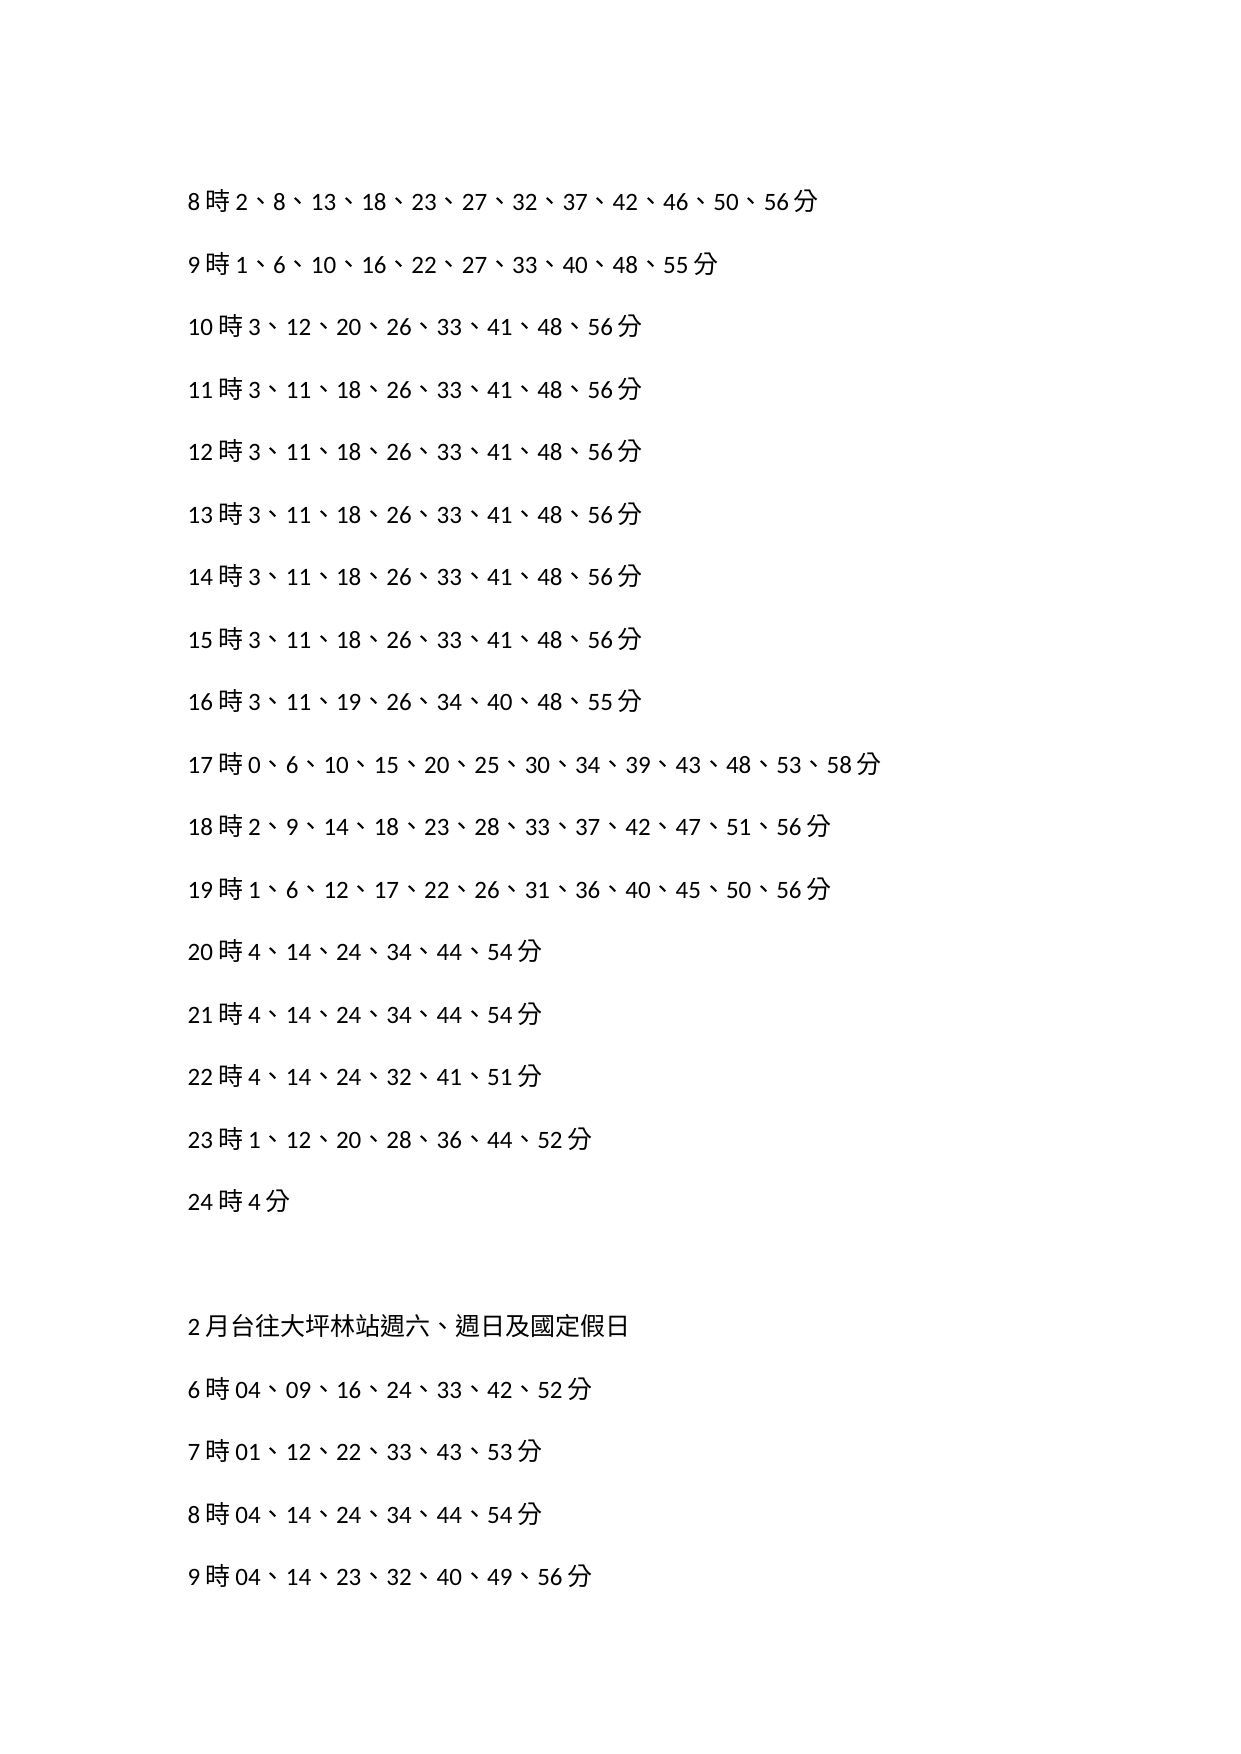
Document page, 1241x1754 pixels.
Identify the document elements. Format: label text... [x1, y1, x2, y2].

text 19時1、6、12、17、22、26、31、36、40、45、50、56分 [187, 846, 1053, 908]
text 12時3、11、18、26、33、41、48、56分 [187, 408, 1053, 471]
text 8時2、8、13、18、23、27、32、37、42、46、50、56分 [187, 158, 1053, 221]
text 9時1、6、10、16、22、27、33、40、48、55分 [187, 221, 1053, 283]
text 17時0、6、10、15、20、25、30、34、39、43、48、53、58分 [187, 721, 1053, 783]
text 7時01、12、22、33、43、53分 [187, 1408, 1053, 1471]
text 8時04、14、24、34、44、54分 [187, 1471, 1053, 1533]
text 23時1、12、20、28、36、44、52分 [187, 1096, 1053, 1158]
text 2月台往大坪林站週六、週日及國定假日 [187, 1283, 1053, 1346]
text 6時04、09、16、24、33、42、52分 [187, 1346, 1053, 1408]
text 15時3、11、18、26、33、41、48、56分 [187, 596, 1053, 658]
text 24時4分 [187, 1158, 1053, 1221]
text 14時3、11、18、26、33、41、48、56分 [187, 533, 1053, 596]
text 9時04、14、23、32、40、49、56分 [187, 1533, 1053, 1596]
text 20時4、14、24、34、44、54分 [187, 908, 1053, 971]
text 11時3、11、18、26、33、41、48、56分 [187, 346, 1053, 408]
text 22時4、14、24、32、41、51分 [187, 1033, 1053, 1096]
text 16時3、11、19、26、34、40、48、55分 [187, 658, 1053, 721]
text 10時3、12、20、26、33、41、48、56分 [187, 283, 1053, 346]
text 18時2、9、14、18、23、28、33、37、42、47、51、56分 [187, 783, 1053, 846]
text 13時3、11、18、26、33、41、48、56分 [187, 471, 1053, 533]
text 21時4、14、24、34、44、54分 [187, 971, 1053, 1033]
